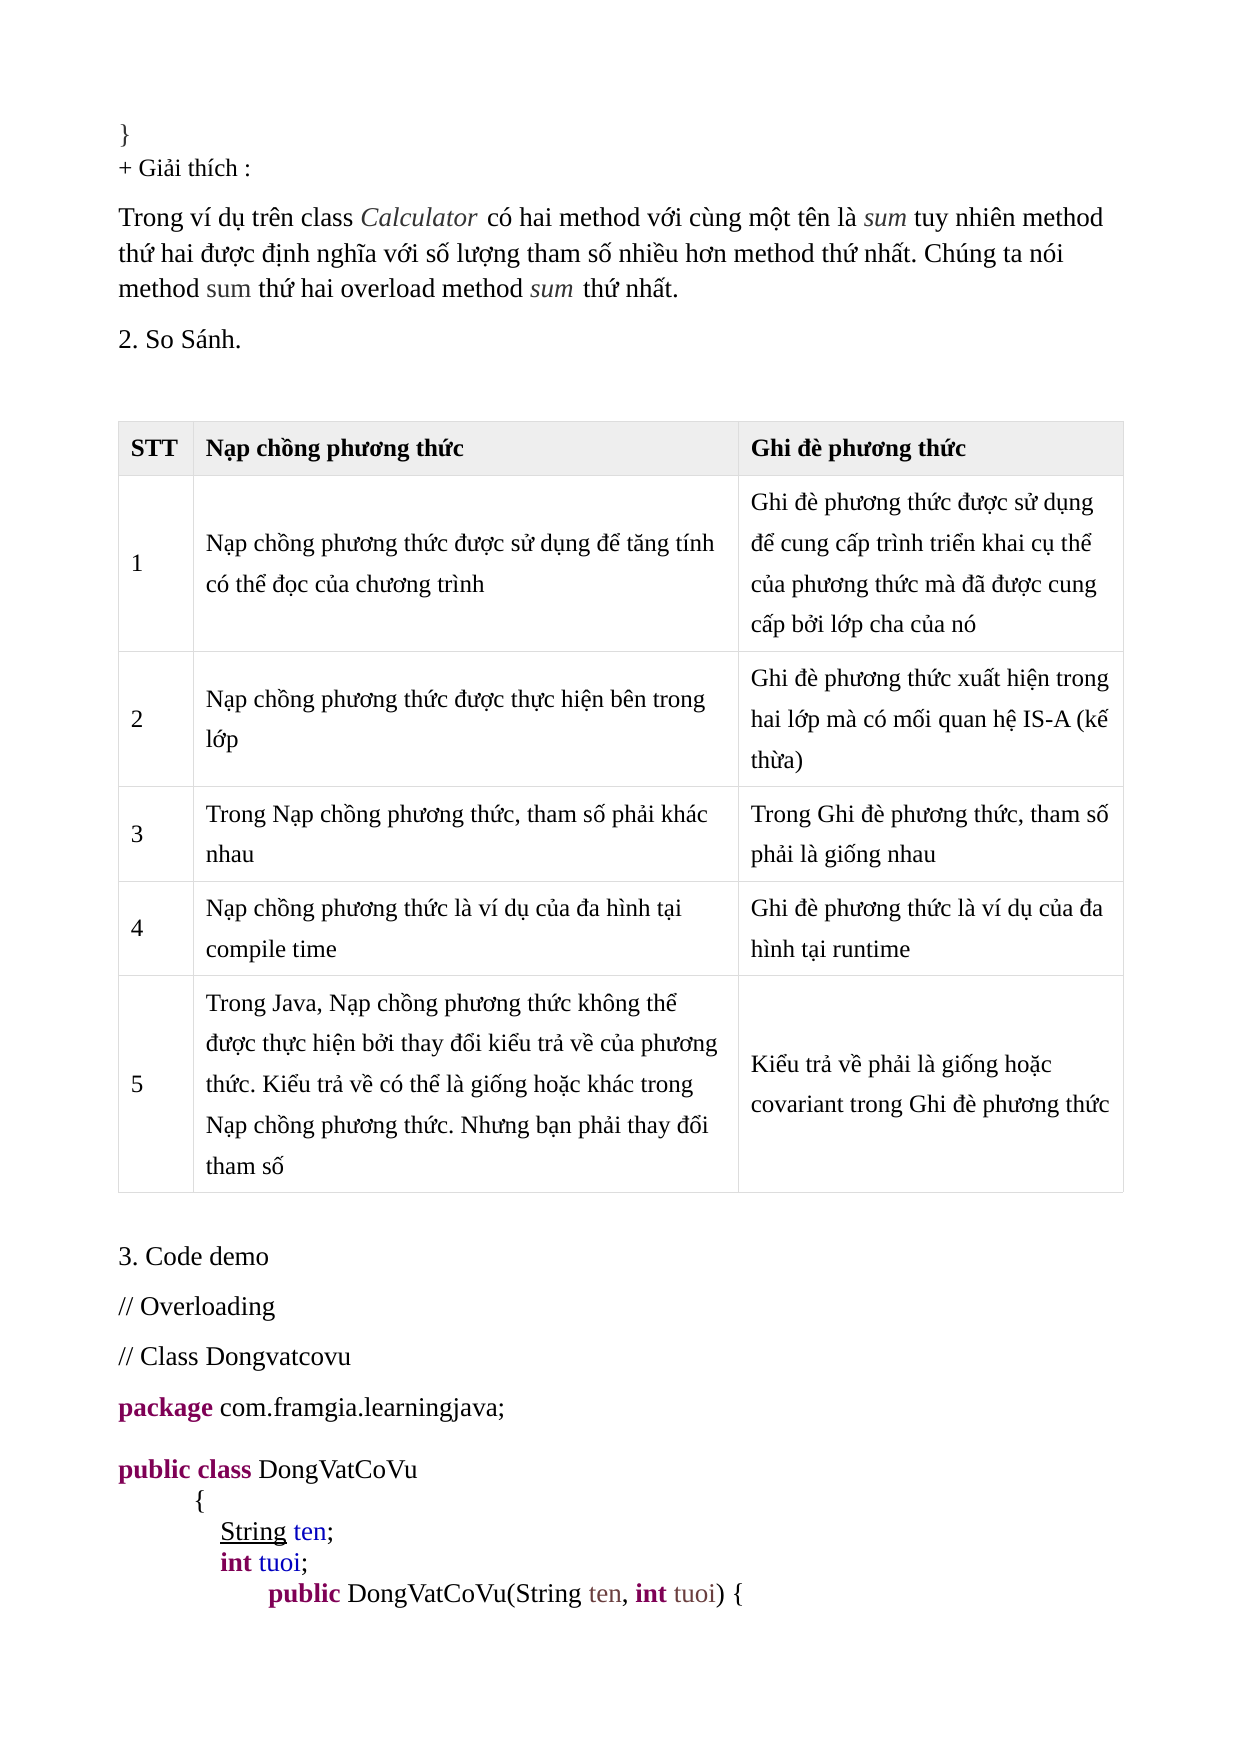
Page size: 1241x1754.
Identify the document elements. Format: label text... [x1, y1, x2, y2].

text String ten; [118, 1515, 1122, 1546]
table_cell Trong Nạp chồng phương thức, tham số phải khác nhau [194, 787, 738, 881]
table_header Ghi đè phương thức [739, 422, 1123, 475]
table_cell Ghi đè phương thức là ví dụ của đa hình tại runtime [739, 882, 1123, 975]
table_cell Nạp chồng phương thức được thực hiện bên trong lớp [194, 652, 738, 786]
table_header STT [119, 422, 193, 475]
table_cell 4 [119, 882, 193, 975]
text int tuoi; [118, 1546, 1122, 1577]
text public class DongVatCoVu [118, 1453, 1122, 1484]
text 3. Code demo [118, 1240, 1122, 1271]
table_cell Trong Java, Nạp chồng phương thức không thể được thực hiện bởi thay đổi kiểu trả về của phương thức. Kiểu trả về có thể là giống hoặc khác trong Nạp chồng phương thức. Nhưng bạn phải thay đổi tham số [194, 976, 738, 1192]
text 2. So Sánh. [118, 323, 1122, 354]
table_cell 5 [119, 976, 193, 1192]
table_cell 2 [119, 652, 193, 786]
table_cell 1 [119, 476, 193, 651]
table_cell Kiểu trả về phải là giống hoặc covariant trong Ghi đè phương thức [739, 976, 1123, 1192]
text // Class Dongvatcovu [118, 1340, 1122, 1371]
text } + Giải thích : [118, 118, 1122, 182]
table_header Nạp chồng phương thức [194, 422, 738, 475]
text Trong ví dụ trên class Calculator có hai method với cùng một tên là sum tuy nhiên method thứ hai được định nghĩa với số lượng tham số nhiều hơn method thứ nhất. Chúng ta nói method sum thứ hai overload method sum thứ nhất. [118, 201, 1122, 304]
text public DongVatCoVu(String ten, int tuoi) { [118, 1577, 1122, 1609]
table_cell Nạp chồng phương thức được sử dụng để tăng tính có thể đọc của chương trình [194, 476, 738, 651]
table_cell Ghi đè phương thức được sử dụng để cung cấp trình triển khai cụ thể của phương thức mà đã được cung cấp bởi lớp cha của nó [739, 476, 1123, 651]
table_cell Nạp chồng phương thức là ví dụ của đa hình tại compile time [194, 882, 738, 975]
text { [118, 1484, 1122, 1515]
text // Overloading [118, 1290, 1122, 1321]
table_cell Trong Ghi đè phương thức, tham số phải là giống nhau [739, 787, 1123, 881]
table_cell Ghi đè phương thức xuất hiện trong hai lớp mà có mối quan hệ IS-A (kế thừa) [739, 652, 1123, 786]
table_cell 3 [119, 787, 193, 881]
text package com.framgia.learningjava; [118, 1391, 1122, 1422]
